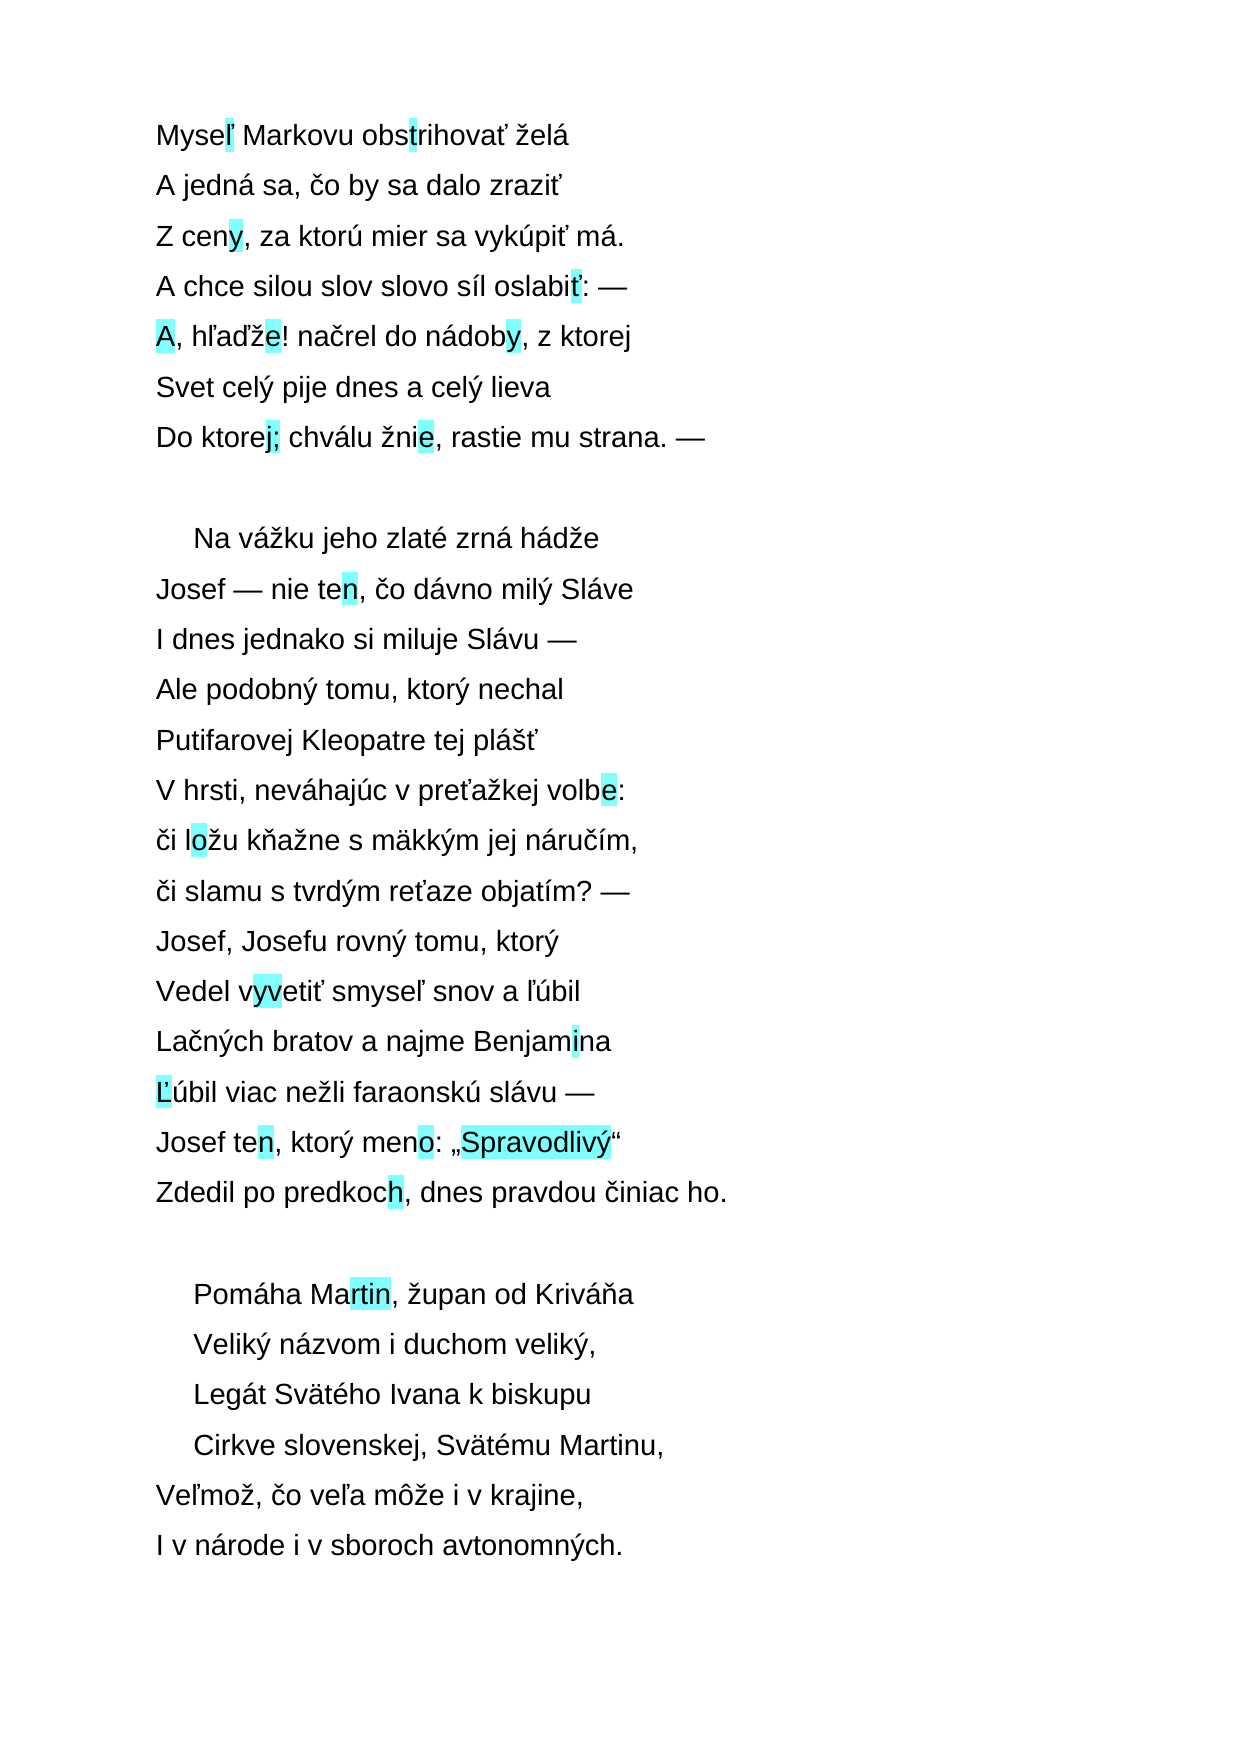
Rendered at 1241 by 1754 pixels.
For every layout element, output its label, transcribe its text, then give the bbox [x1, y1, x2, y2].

text či ložu kňažne s mäkkým jej náručím, [156, 823, 1084, 857]
text I v národe i v sboroch avtonomných. [156, 1528, 1084, 1562]
text Putifarovej Kleopatre tej plášť [156, 723, 1084, 756]
text Legát Svätého Ivana k biskupu [156, 1377, 1084, 1411]
text Zdedil po predkoch, dnes pravdou činiac ho. [156, 1175, 1084, 1209]
text A chce silou slov slovo síl oslabiť: — [156, 269, 1084, 303]
text Do ktorej; chválu žnie, rastie mu strana. — [156, 420, 1084, 453]
text Cirkve slovenskej, Svätému Martinu, [156, 1428, 1084, 1461]
text A, hľaďže! načrel do nádoby, z ktorej [156, 319, 1084, 353]
text Z ceny, za ktorú mier sa vykúpiť má. [156, 219, 1084, 252]
text Myseľ Markovu obstrihovať želá [156, 118, 1084, 152]
text Ale podobný tomu, ktorý nechal [156, 672, 1084, 706]
text Veľmož, čo veľa môže i v krajine, [156, 1478, 1084, 1512]
text V hrsti, neváhajúc v preťažkej volbe: [156, 773, 1084, 806]
text Veliký názvom i duchom veliký, [156, 1327, 1084, 1361]
text Vedel vyvetiť smyseľ snov a ľúbil [156, 974, 1084, 1008]
text Josef ten, ktorý meno: „Spravodlivý“ [156, 1125, 1084, 1159]
text Svet celý pije dnes a celý lieva [156, 370, 1084, 403]
text Ľúbil viac nežli faraonskú slávu — [156, 1075, 1084, 1108]
text Lačných bratov a najme Benjamina [156, 1024, 1084, 1058]
text Pomáha Martin, župan od Kriváňa [156, 1277, 1084, 1310]
text Josef — nie ten, čo dávno milý Sláve [156, 572, 1084, 605]
text či slamu s tvrdým reťaze objatím? — [156, 873, 1084, 907]
text I dnes jednako si miluje Slávu — [156, 622, 1084, 656]
text A jedná sa, čo by sa dalo zraziť [156, 168, 1084, 202]
text Josef, Josefu rovný tomu, ktorý [156, 924, 1084, 957]
text Na vážku jeho zlaté zrná hádže [156, 521, 1084, 555]
